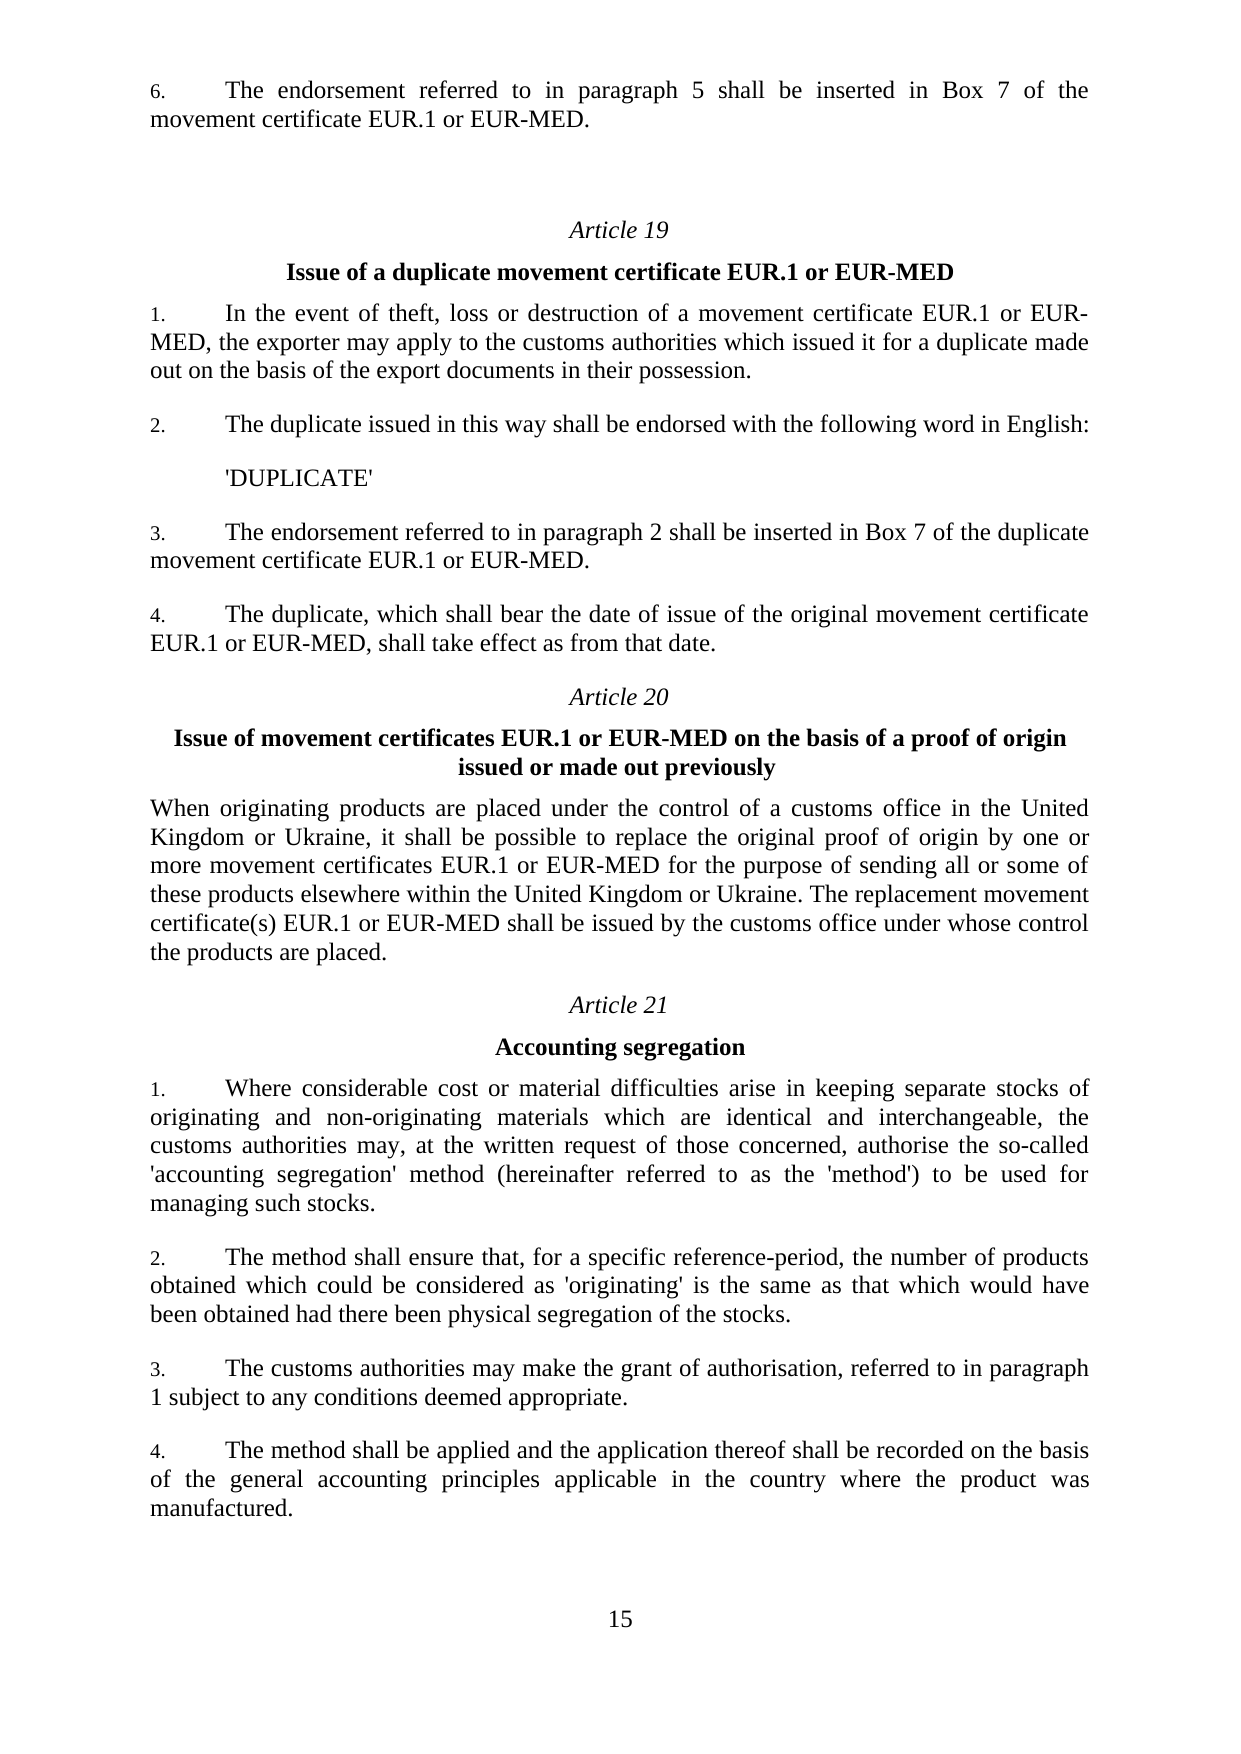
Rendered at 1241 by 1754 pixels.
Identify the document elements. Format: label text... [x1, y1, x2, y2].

title Issue of a duplicate movement certificate EUR.1 or EUR-MED [150, 257, 1090, 286]
subtitle Article 20 [150, 682, 1090, 711]
text When originating products are placed under the control of a customs office in the United Kingdom or Ukraine, it shall be possible to replace the original proof of origin by one or more movement certificates EUR.1 or EUR-MED for the purpose of sending all or some of these products elsewhere within the United Kingdom or Ukraine. The replacement movement certificate(s) EUR.1 or EUR-MED shall be issued by the customs office under whose control the products are placed. [150, 793, 1090, 966]
list The duplicate issued in this way shall be endorsed with the following word in English: [150, 409, 1090, 438]
list The endorsement referred to in paragraph 5 shall be inserted in Box 7 of the movement certificate EUR.1 or EUR-MED. [150, 75, 1090, 132]
subtitle Article 21 [150, 991, 1090, 1019]
list The endorsement referred to in paragraph 2 shall be inserted in Box 7 of the duplicate movement certificate EUR.1 or EUR-MED. [150, 517, 1090, 574]
list The customs authorities may make the grant of authorisation, referred to in paragraph 1 subject to any conditions deemed appropriate. [150, 1353, 1090, 1411]
list Where considerable cost or material difficulties arise in keeping separate stocks of originating and non-originating materials which are identical and interchangeable, the customs authorities may, at the written request of those concerned, authorise the so-called 'accounting segregation' method (hereinafter referred to as the 'method') to be used for managing such stocks. [150, 1073, 1090, 1217]
title Accounting segregation [150, 1032, 1090, 1061]
subtitle Article 19 [150, 216, 1090, 244]
text 'DUPLICATE' [225, 463, 1090, 492]
list The duplicate, which shall bear the date of issue of the original movement certificate EUR.1 or EUR-MED, shall take effect as from that date. [150, 599, 1090, 657]
list The method shall ensure that, for a specific reference-period, the number of products obtained which could be considered as 'originating' is the same as that which would have been obtained had there been physical segregation of the stocks. [150, 1242, 1090, 1328]
list The method shall be applied and the application thereof shall be recorded on the basis of the general accounting principles applicable in the country where the product was manufactured. [150, 1436, 1090, 1522]
title Issue of movement certificates EUR.1 or EUR-MED on the basis of a proof of origin issued or made out previously [150, 723, 1090, 781]
list In the event of theft, loss or destruction of a movement certificate EUR.1 or EUR-MED, the exporter may apply to the customs authorities which issued it for a duplicate made out on the basis of the export documents in their possession. [150, 298, 1090, 384]
